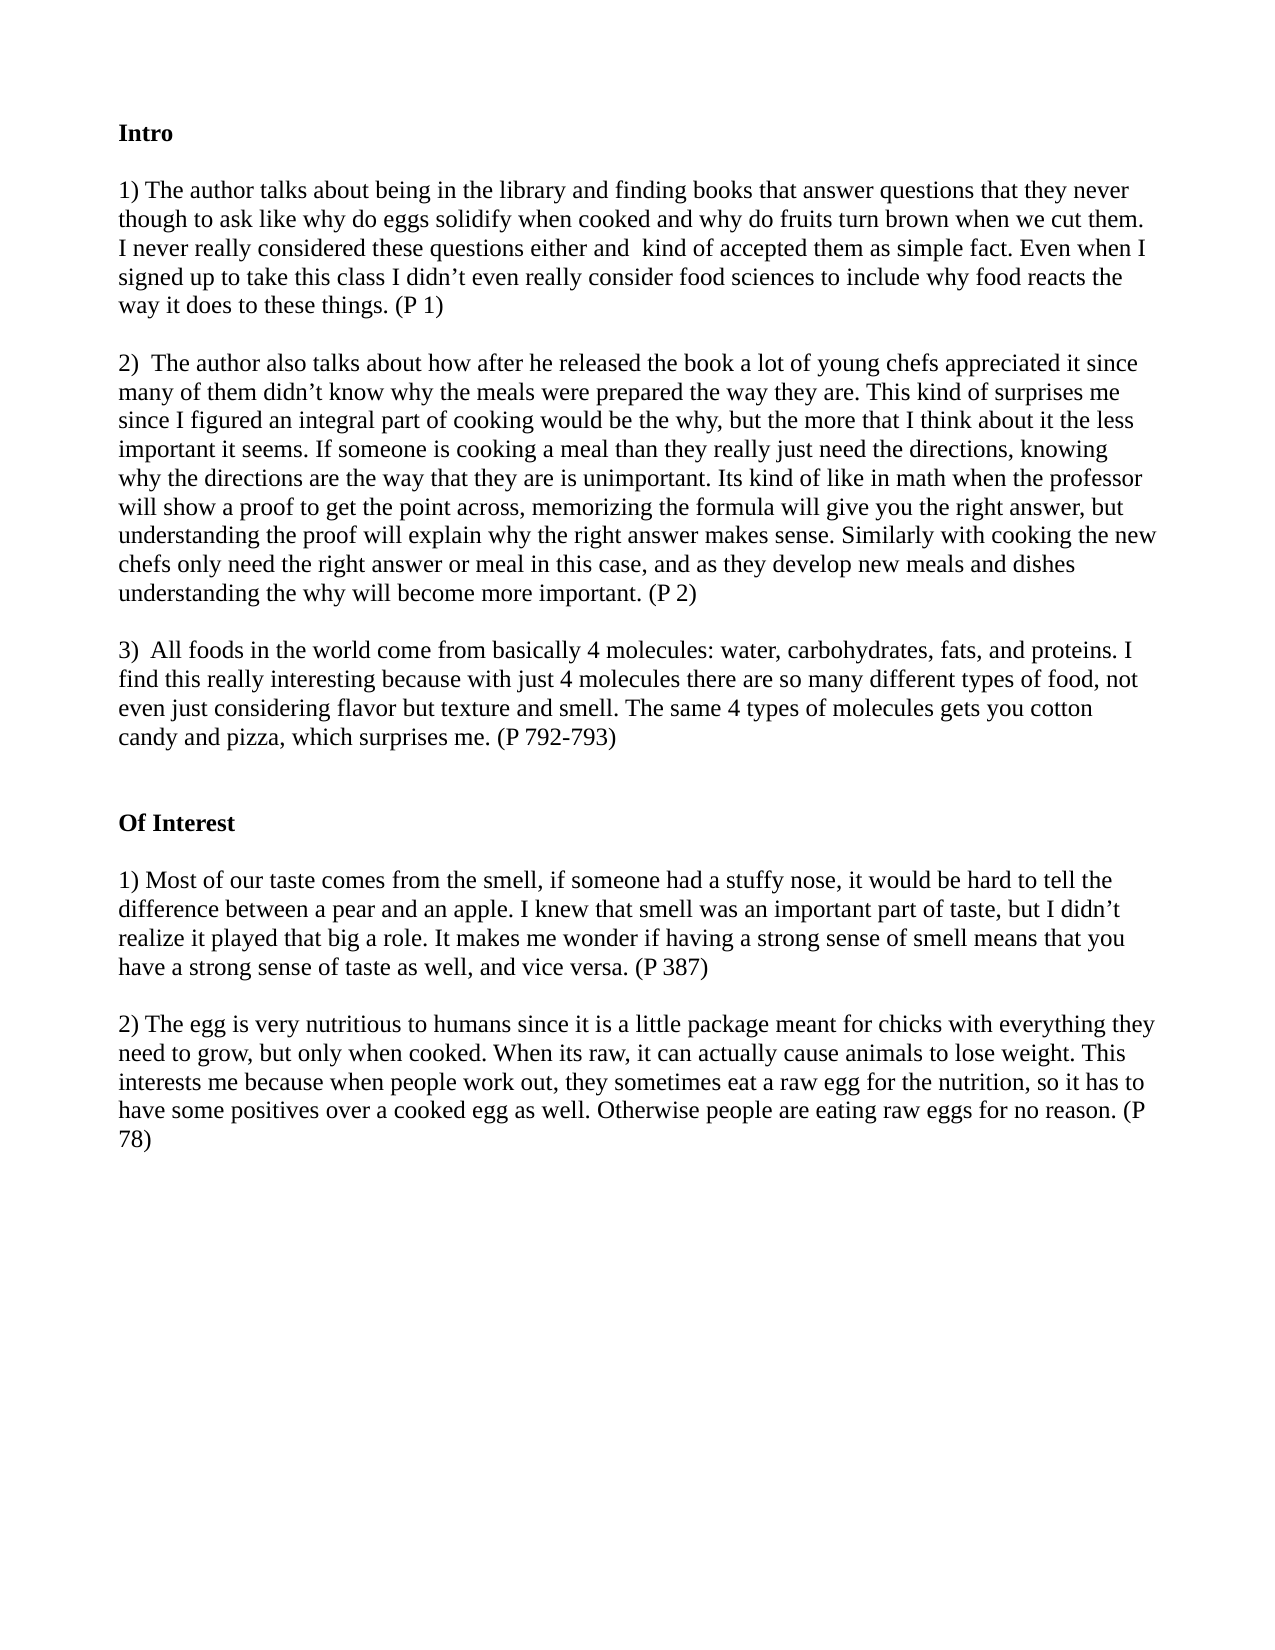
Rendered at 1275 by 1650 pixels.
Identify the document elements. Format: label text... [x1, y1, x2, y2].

text Of Interest [118, 808, 1157, 837]
text 2) The egg is very nutritious to humans since it is a little package meant for chicks with everything they need to grow, but only when cooked. When its raw, it can actually cause animals to lose weight. This interests me because when people work out, they sometimes eat a raw egg for the nutrition, so it has to have some positives over a cooked egg as well. Otherwise people are eating raw eggs for no reason. (P 78) [118, 1009, 1157, 1153]
text 1) The author talks about being in the library and finding books that answer questions that they never though to ask like why do eggs solidify when cooked and why do fruits turn brown when we cut them. I never really considered these questions either and kind of accepted them as simple fact. Even when I signed up to take this class I didn’t even really consider food sciences to include why food reacts the way it does to these things. (P 1) [118, 176, 1157, 319]
text 1) Most of our taste comes from the smell, if someone had a stuffy nose, it would be hard to tell the difference between a pear and an apple. I knew that smell was an important part of taste, but I didn’t realize it played that big a role. It makes me wonder if having a strong sense of smell means that you have a strong sense of taste as well, and vice versa. (P 387) [118, 866, 1157, 981]
text 2) The author also talks about how after he released the book a lot of young chefs appreciated it since many of them didn’t know why the meals were prepared the way they are. This kind of surprises me since I figured an integral part of cooking would be the why, but the more that I think about it the less important it seems. If someone is cooking a meal than they really just need the directions, knowing why the directions are the way that they are is unimportant. Its kind of like in math when the professor will show a proof to get the point across, memorizing the formula will give you the right answer, but understanding the proof will explain why the right answer makes sense. Similarly with cooking the new chefs only need the right answer or meal in this case, and as they develop new meals and dishes understanding the why will become more important. (P 2) [118, 348, 1157, 607]
text 3) All foods in the world come from basically 4 molecules: water, carbohydrates, fats, and proteins. I find this really interesting because with just 4 molecules there are so many different types of food, not even just considering flavor but texture and smell. The same 4 types of molecules gets you cotton candy and pizza, which surprises me. (P 792-793) [118, 636, 1157, 751]
text Intro [118, 118, 1157, 147]
